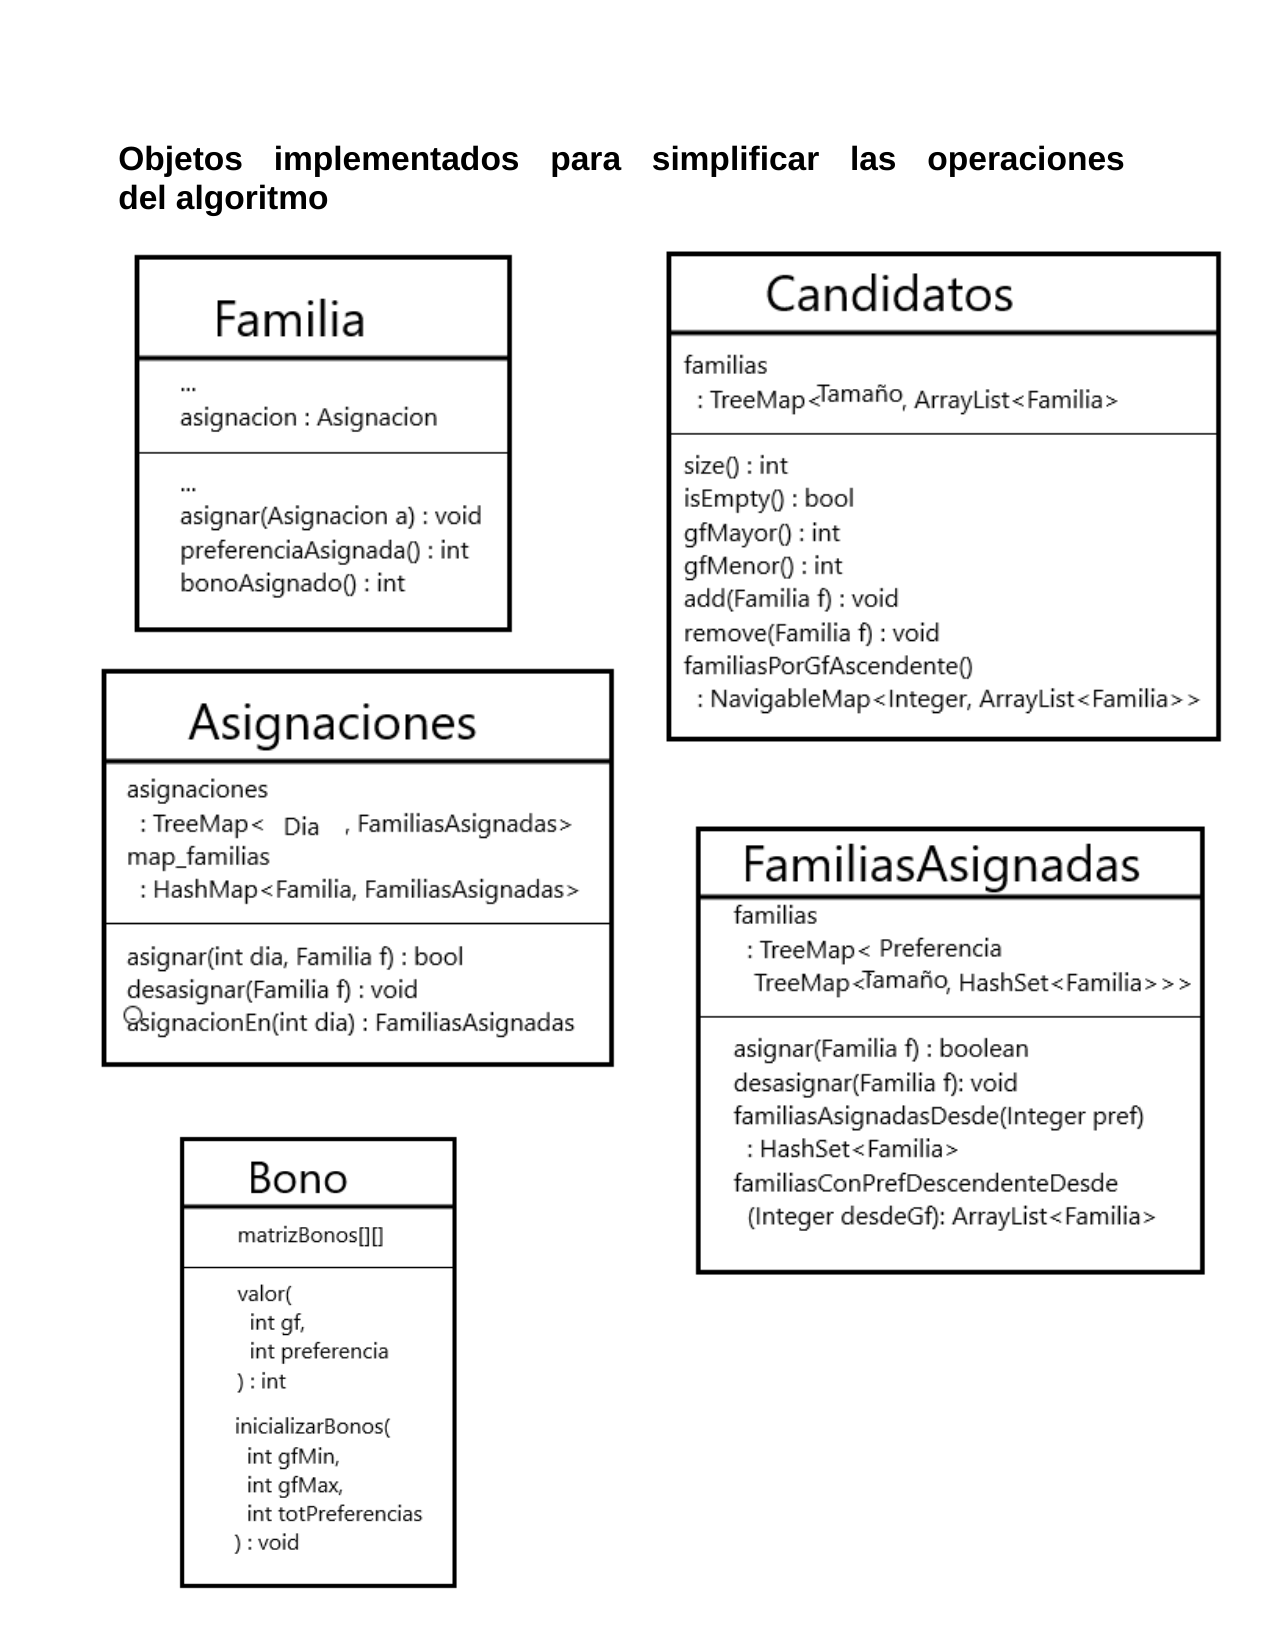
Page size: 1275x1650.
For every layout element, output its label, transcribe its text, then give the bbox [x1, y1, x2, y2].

picture [91, 652, 622, 1075]
picture [690, 819, 1216, 1278]
subtitle Objetos implementados para simplificar las operaciones del algoritmo [118, 139, 1157, 216]
picture [124, 249, 520, 637]
picture [172, 1129, 464, 1595]
picture [659, 244, 1229, 748]
